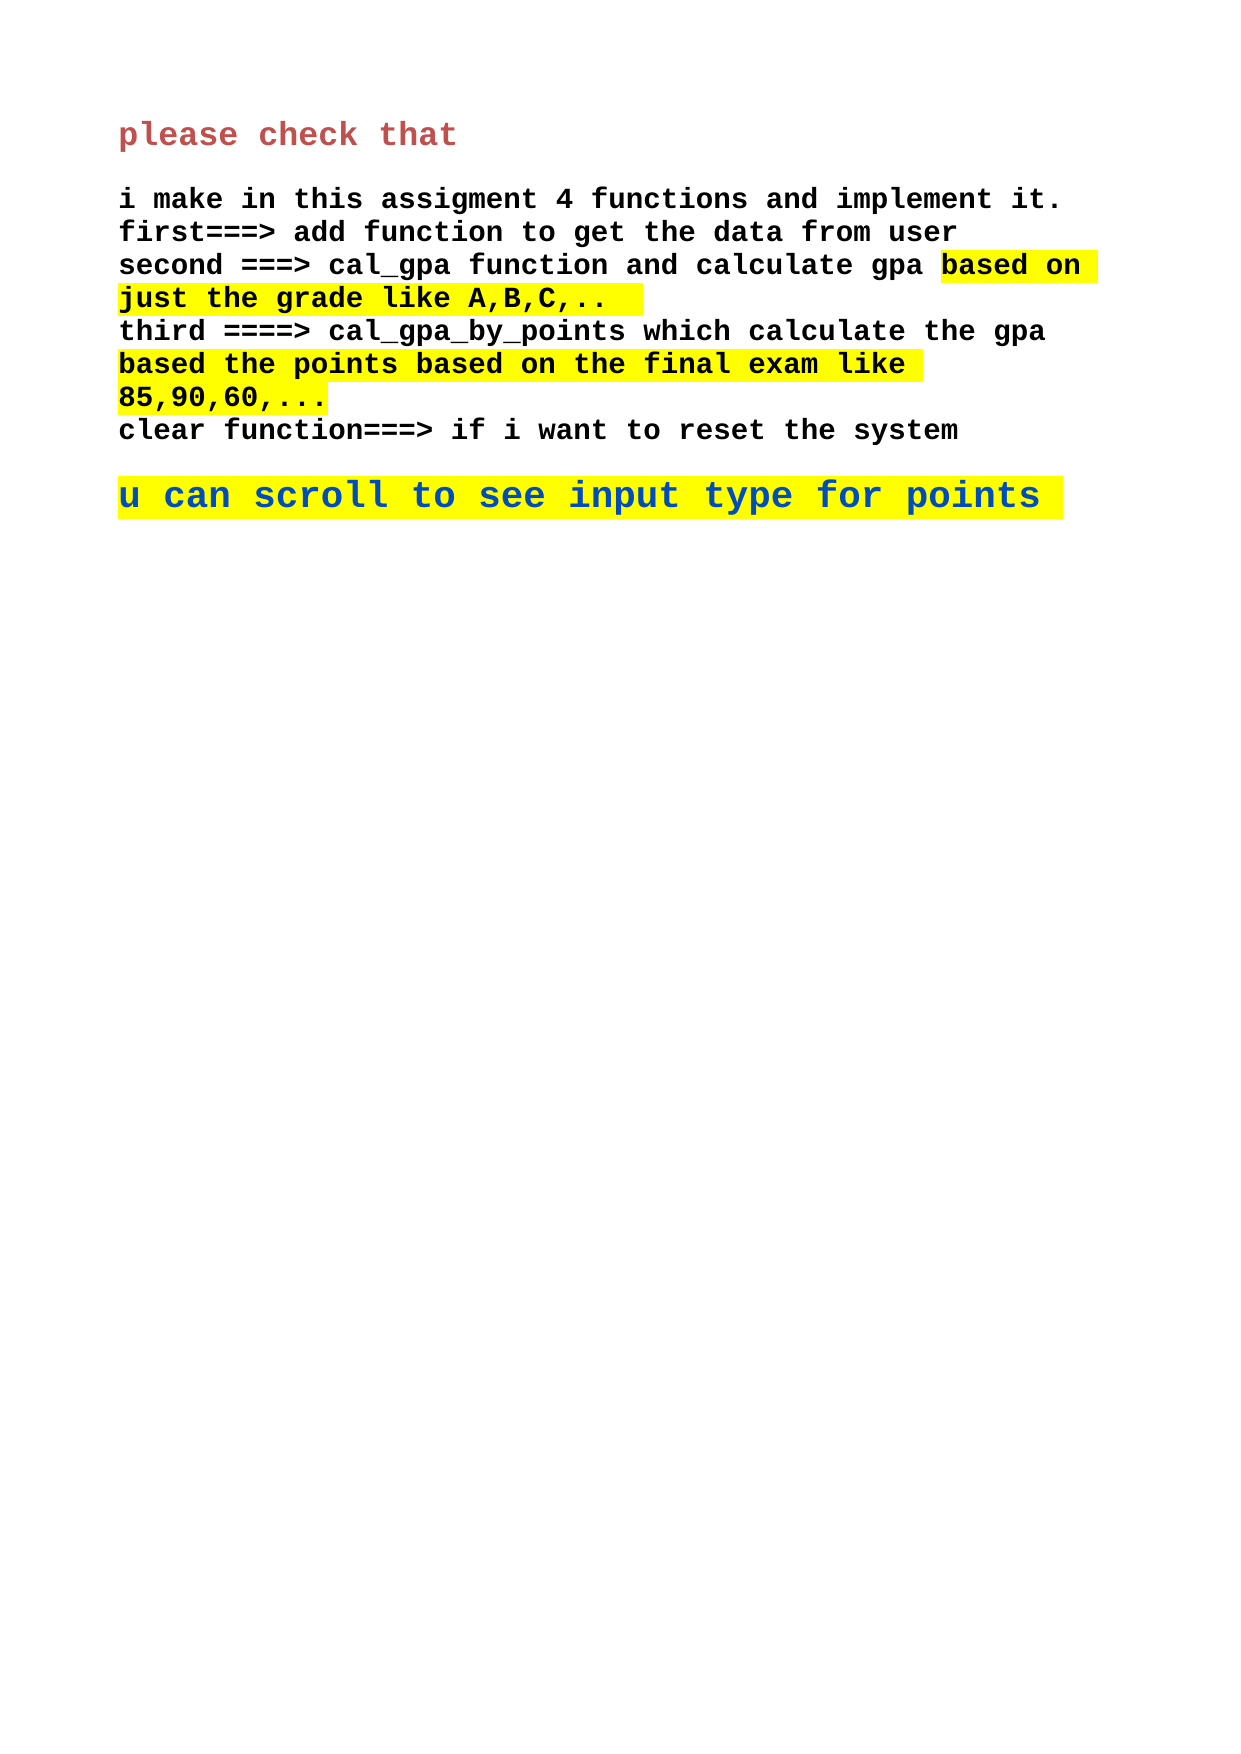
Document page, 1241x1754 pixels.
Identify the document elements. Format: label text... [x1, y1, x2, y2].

text first===> add function to get the data from user [118, 217, 1122, 250]
text u can scroll to see input type for points [118, 476, 1122, 519]
text clear function===> if i want to reset the system [118, 415, 1122, 448]
text i make in this assigment 4 functions and implement it. [118, 184, 1122, 217]
text please check that [118, 118, 1122, 156]
text third ====> cal_gpa_by_points which calculate the gpa based the points based on the final exam like 85,90,60,... [118, 316, 1122, 415]
text second ===> cal_gpa function and calculate gpa based on just the grade like A,B,C,.. [118, 250, 1122, 316]
